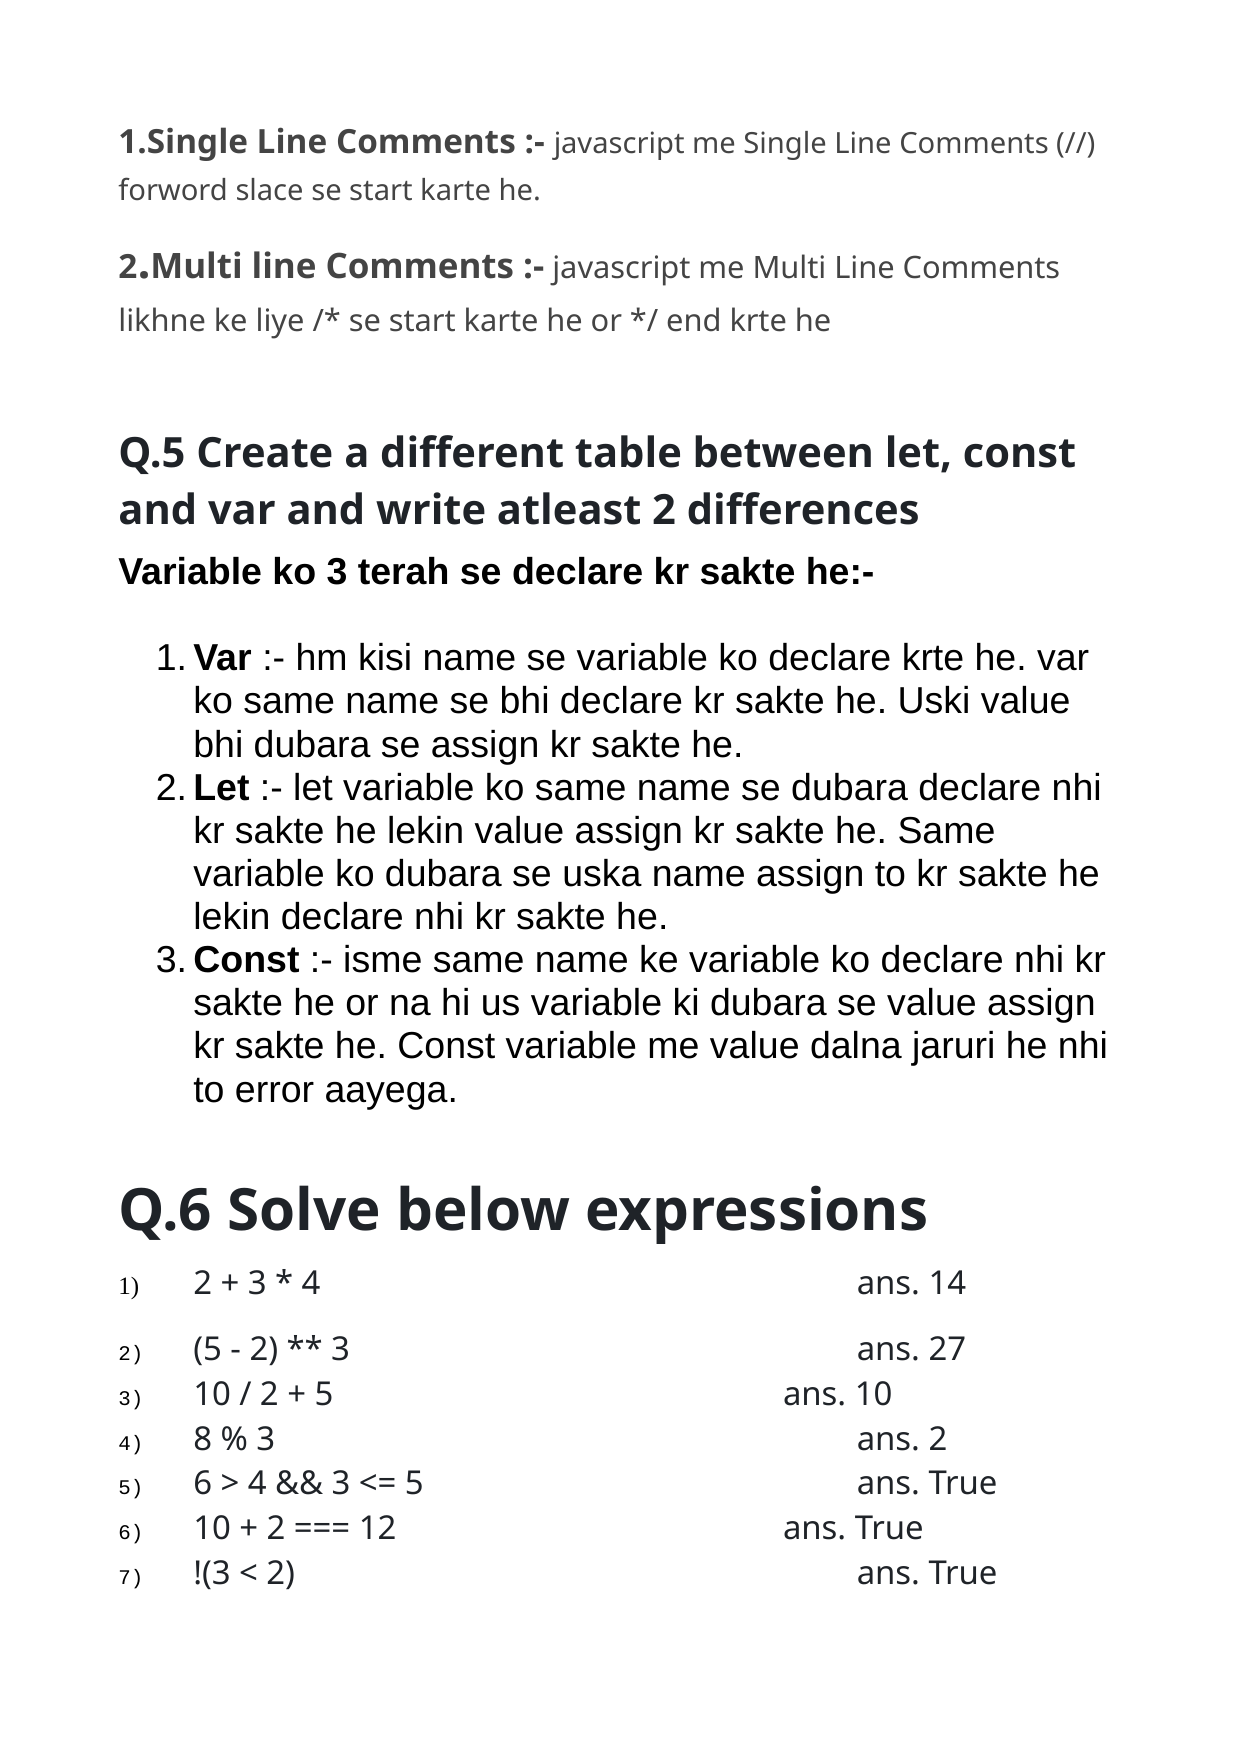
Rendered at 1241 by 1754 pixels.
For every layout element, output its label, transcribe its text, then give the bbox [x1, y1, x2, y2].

subtitle Q.6 Solve below expressions [118, 1168, 1122, 1247]
subtitle Q.5 Create a different table between let, const and var and write atleast 2 differences [118, 423, 1122, 537]
list 8 % 3 ans. 2 [118, 1415, 1122, 1459]
list (5 - 2) ** 3 ans. 27 [118, 1326, 1122, 1370]
list !(3 < 2) ans. True [118, 1549, 1122, 1594]
list 6 > 4 && 3 <= 5 ans. True [118, 1459, 1122, 1504]
list 10 + 2 === 12 ans. True [118, 1504, 1122, 1549]
list Var :- hm kisi name se variable ko declare krte he. var ko same name se bhi declare kr sakte he. Uski value bhi dubara se assign kr sakte he. [156, 636, 1122, 765]
list 10 / 2 + 5 ans. 10 [118, 1370, 1122, 1415]
text 1.Single Line Comments :- javascript me Single Line Comments (//) forword slace se start karte he. [118, 118, 1122, 209]
text 2.Multi line Comments :- javascript me Multi Line Comments likhne ke liye /* se start karte he or */ end krte he [118, 230, 1122, 340]
text Variable ko 3 terah se declare kr sakte he:- [118, 549, 1122, 592]
list 2 + 3 * 4 ans. 14 [118, 1259, 1122, 1304]
list Let :- let variable ko same name se dubara declare nhi kr sakte he lekin value assign kr sakte he. Same variable ko dubara se uska name assign to kr sakte he lekin declare nhi kr sakte he. [156, 765, 1122, 937]
list Const :- isme same name ke variable ko declare nhi kr sakte he or na hi us variable ki dubara se value assign kr sakte he. Const variable me value dalna jaruri he nhi to error aayega. [156, 937, 1122, 1110]
